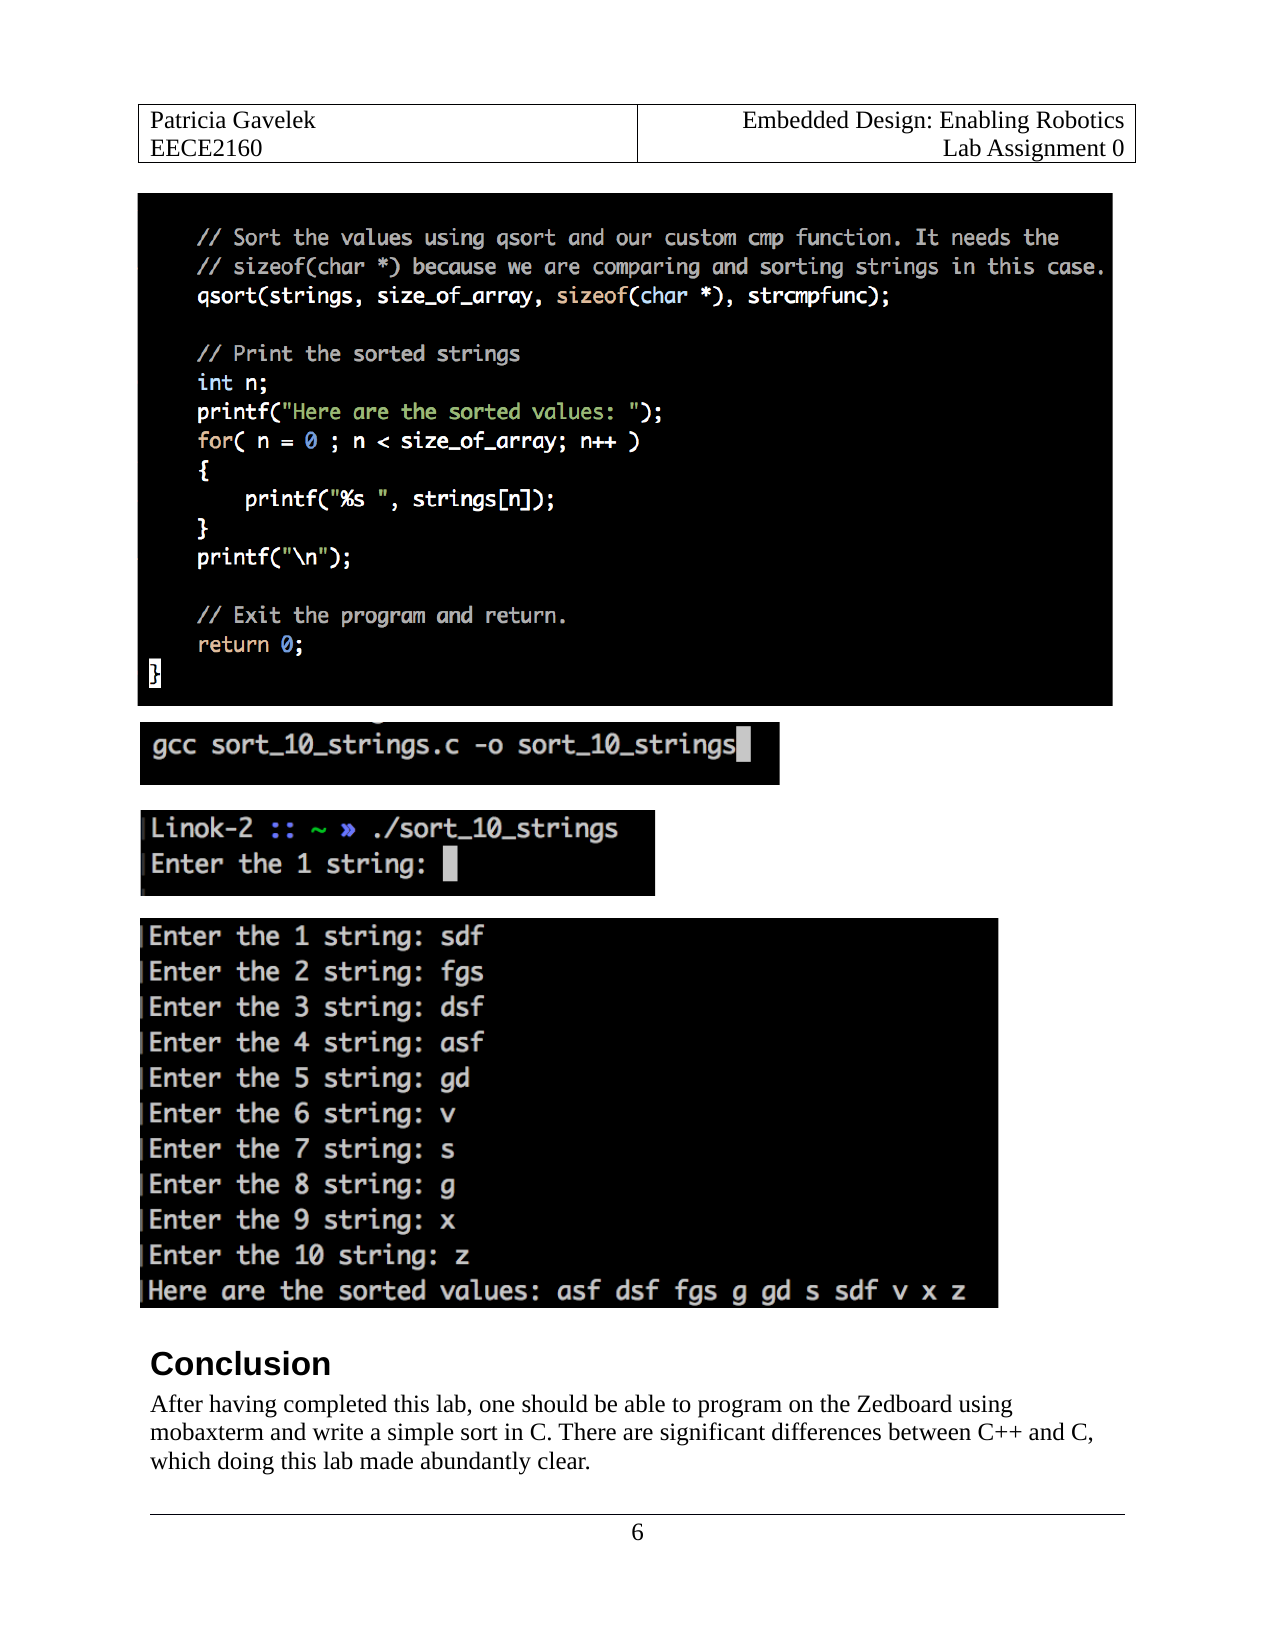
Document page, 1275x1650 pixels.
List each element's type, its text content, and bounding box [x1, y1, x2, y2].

picture [140, 810, 655, 896]
text After having completed this lab, one should be able to program on the Zedboard using mobaxterm and write a simple sort in C. There are significant differences between C++ and C, which doing this lab made abundantly clear. [150, 1389, 1125, 1475]
picture [140, 722, 780, 785]
picture [140, 918, 999, 1308]
subtitle Conclusion [150, 1344, 1125, 1382]
picture [137, 193, 1113, 706]
